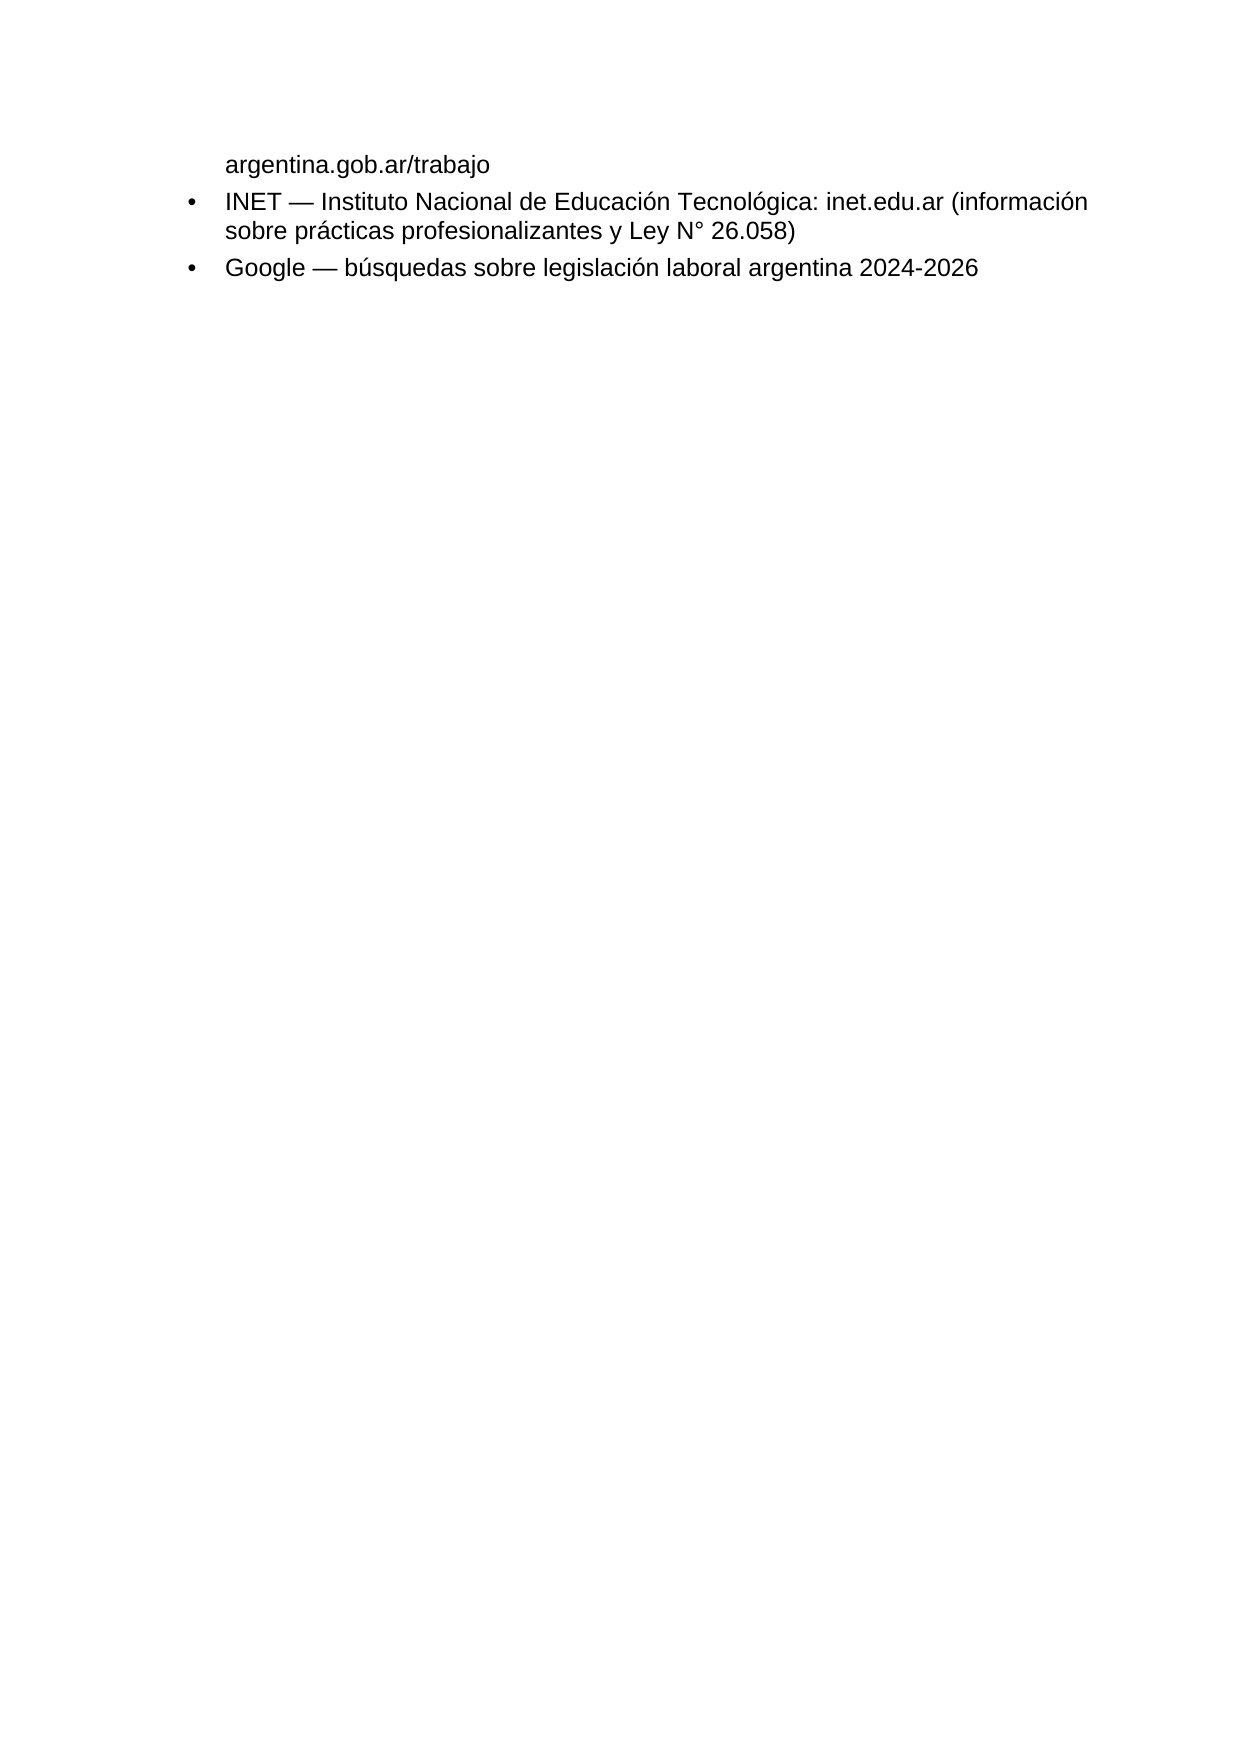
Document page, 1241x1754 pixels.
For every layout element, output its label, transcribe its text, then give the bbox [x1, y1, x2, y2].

list Google — búsquedas sobre legislación laboral argentina 2024-2026 [187, 253, 1090, 282]
list argentina.gob.ar/trabajo [187, 150, 1090, 179]
list INET — Instituto Nacional de Educación Tecnológica: inet.edu.ar (información sobre prácticas profesionalizantes y Ley N° 26.058) [187, 187, 1090, 244]
